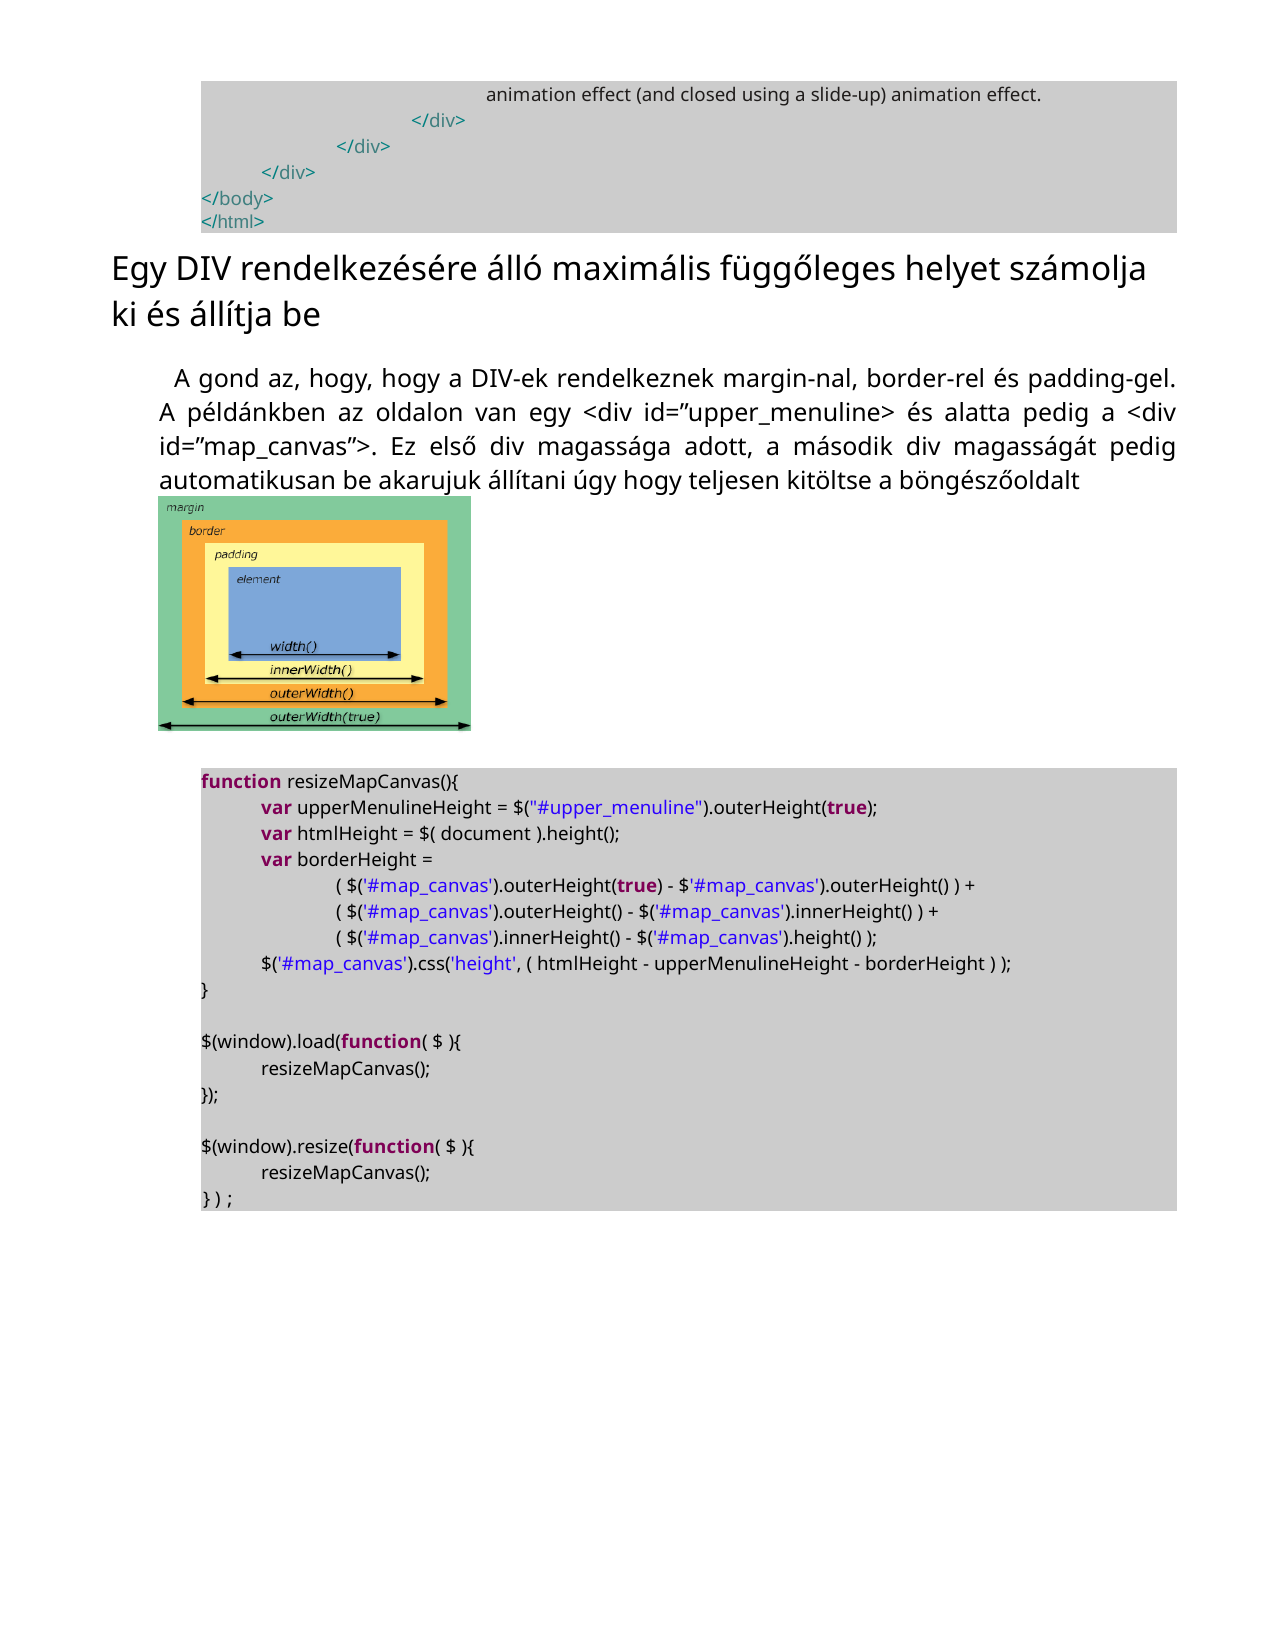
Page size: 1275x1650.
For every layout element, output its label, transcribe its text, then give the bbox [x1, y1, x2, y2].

text var htmlHeight = $( document ).height(); [201, 820, 1177, 846]
text resizeMapCanvas(); [201, 1158, 1177, 1184]
text ( $('#map_canvas').outerHeight() - $('#map_canvas').innerHeight() ) + [201, 898, 1177, 924]
text ( $('#map_canvas').outerHeight(true) - $'#map_canvas').outerHeight() ) + [201, 872, 1177, 898]
text resizeMapCanvas(); [201, 1054, 1177, 1080]
text </div> [201, 133, 1177, 159]
text </div> [201, 159, 1177, 185]
text A gond az, hogy, hogy a DIV-ek rendelkeznek margin-nal, border-rel és padding-gel. A példánkben az oldalon van egy <div id=”upper_menuline> és alatta pedig a <div id=”map_canvas”>. Ez első div magassága adott, a második div magasságát pedig automatikusan be akarujuk állítani úgy hogy teljesen kitöltse a böngészőoldalt [159, 361, 1177, 497]
text </html> [201, 211, 1177, 233]
text </div> [201, 107, 1177, 133]
text function resizeMapCanvas(){ [201, 768, 1177, 794]
text }); [201, 1184, 1177, 1211]
text animation effect (and closed using a slide-up) animation effect. [201, 81, 1177, 107]
text $('#map_canvas').css('height', ( htmlHeight - upperMenulineHeight - borderHeight ) ); [201, 950, 1177, 976]
text $(window).load(function( $ ){ [201, 1028, 1177, 1054]
text }); [201, 1080, 1177, 1106]
text $(window).resize(function( $ ){ [201, 1132, 1177, 1158]
text ( $('#map_canvas').innerHeight() - $('#map_canvas').height() ); [201, 924, 1177, 950]
text } [201, 976, 1177, 1002]
text var upperMenulineHeight = $("#upper_menuline").outerHeight(true); [201, 794, 1177, 820]
picture [157, 496, 473, 734]
text </body> [201, 185, 1177, 211]
text var borderHeight = [201, 846, 1177, 872]
subtitle Egy DIV rendelkezésére álló maximális függőleges helyet számolja ki és állítja be [111, 245, 1177, 337]
